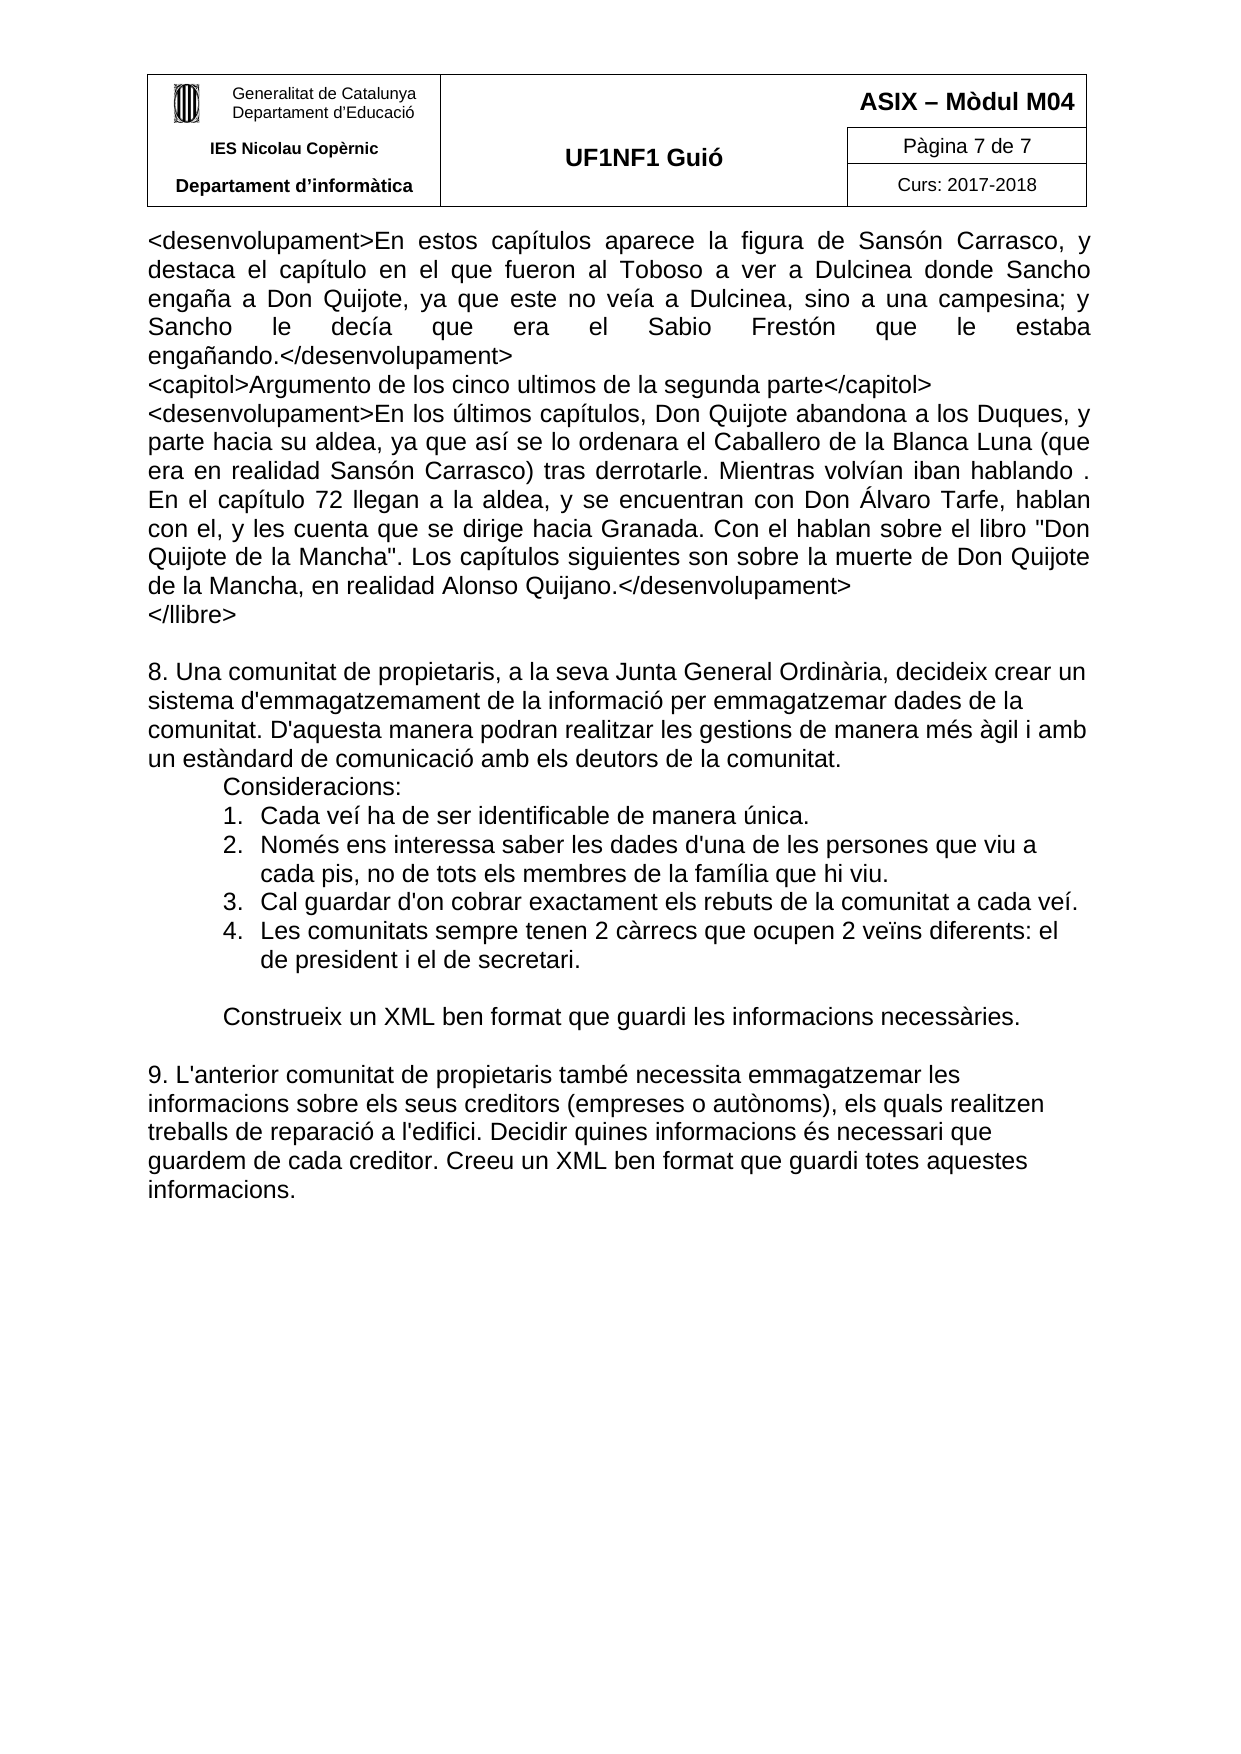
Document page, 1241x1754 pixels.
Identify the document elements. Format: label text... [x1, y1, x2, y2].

text <desenvolupament>En estos capítulos aparece la figura de Sansón Carrasco, y destaca el capítulo en el que fueron al Toboso a ver a Dulcinea donde Sancho engaña a Don Quijote, ya que este no veía a Dulcinea, sino a una campesina; y Sancho le decía que era el Sabio Frestón que le estaba engañando.</desenvolupament> [148, 226, 1092, 370]
list Consideracions: [185, 772, 1092, 801]
text <desenvolupament>En los últimos capítulos, Don Quijote abandona a los Duques, y parte hacia su aldea, ya que así se lo ordenara el Caballero de la Blanca Luna (que era en realidad Sansón Carrasco) tras derrotarle. Mientras volvían iban hablando . En el capítulo 72 llegan a la aldea, y se encuentran con Don Álvaro Tarfe, hablan con el, y les cuenta que se dirige hacia Granada. Con el hablan sobre el libro "Don Quijote de la Mancha". Los capítulos siguientes son sobre la muerte de Don Quijote de la Mancha, en realidad Alonso Quijano.</desenvolupament> [148, 398, 1092, 600]
list Cada veí ha de ser identificable de manera única. [223, 801, 1092, 830]
text 8. Una comunitat de propietaris, a la seva Junta General Ordinària, decideix crear un sistema d'emmagatzemament de la informació per emmagatzemar dades de la comunitat. D'aquesta manera podran realitzar les gestions de manera més àgil i amb un estàndard de comunicació amb els deutors de la comunitat. [148, 657, 1092, 772]
text <capitol>Argumento de los cinco ultimos de la segunda parte</capitol> [148, 370, 1092, 398]
list Les comunitats sempre tenen 2 càrrecs que ocupen 2 veïns diferents: el de president i el de secretari. [223, 916, 1092, 973]
text </llibre> [148, 600, 1092, 628]
text 9. L'anterior comunitat de propietaris també necessita emmagatzemar les informacions sobre els seus creditors (empreses o autònoms), els quals realitzen treballs de reparació a l'edifici. Decidir quines informacions és necessari que guardem de cada creditor. Creeu un XML ben format que guardi totes aquestes informacions. [148, 1060, 1092, 1203]
list Cal guardar d'on cobrar exactament els rebuts de la comunitat a cada veí. [223, 887, 1092, 916]
list Construeix un XML ben format que guardi les informacions necessàries. [185, 1002, 1092, 1031]
list Només ens interessa saber les dades d'una de les persones que viu a cada pis, no de tots els membres de la família que hi viu. [223, 830, 1092, 887]
